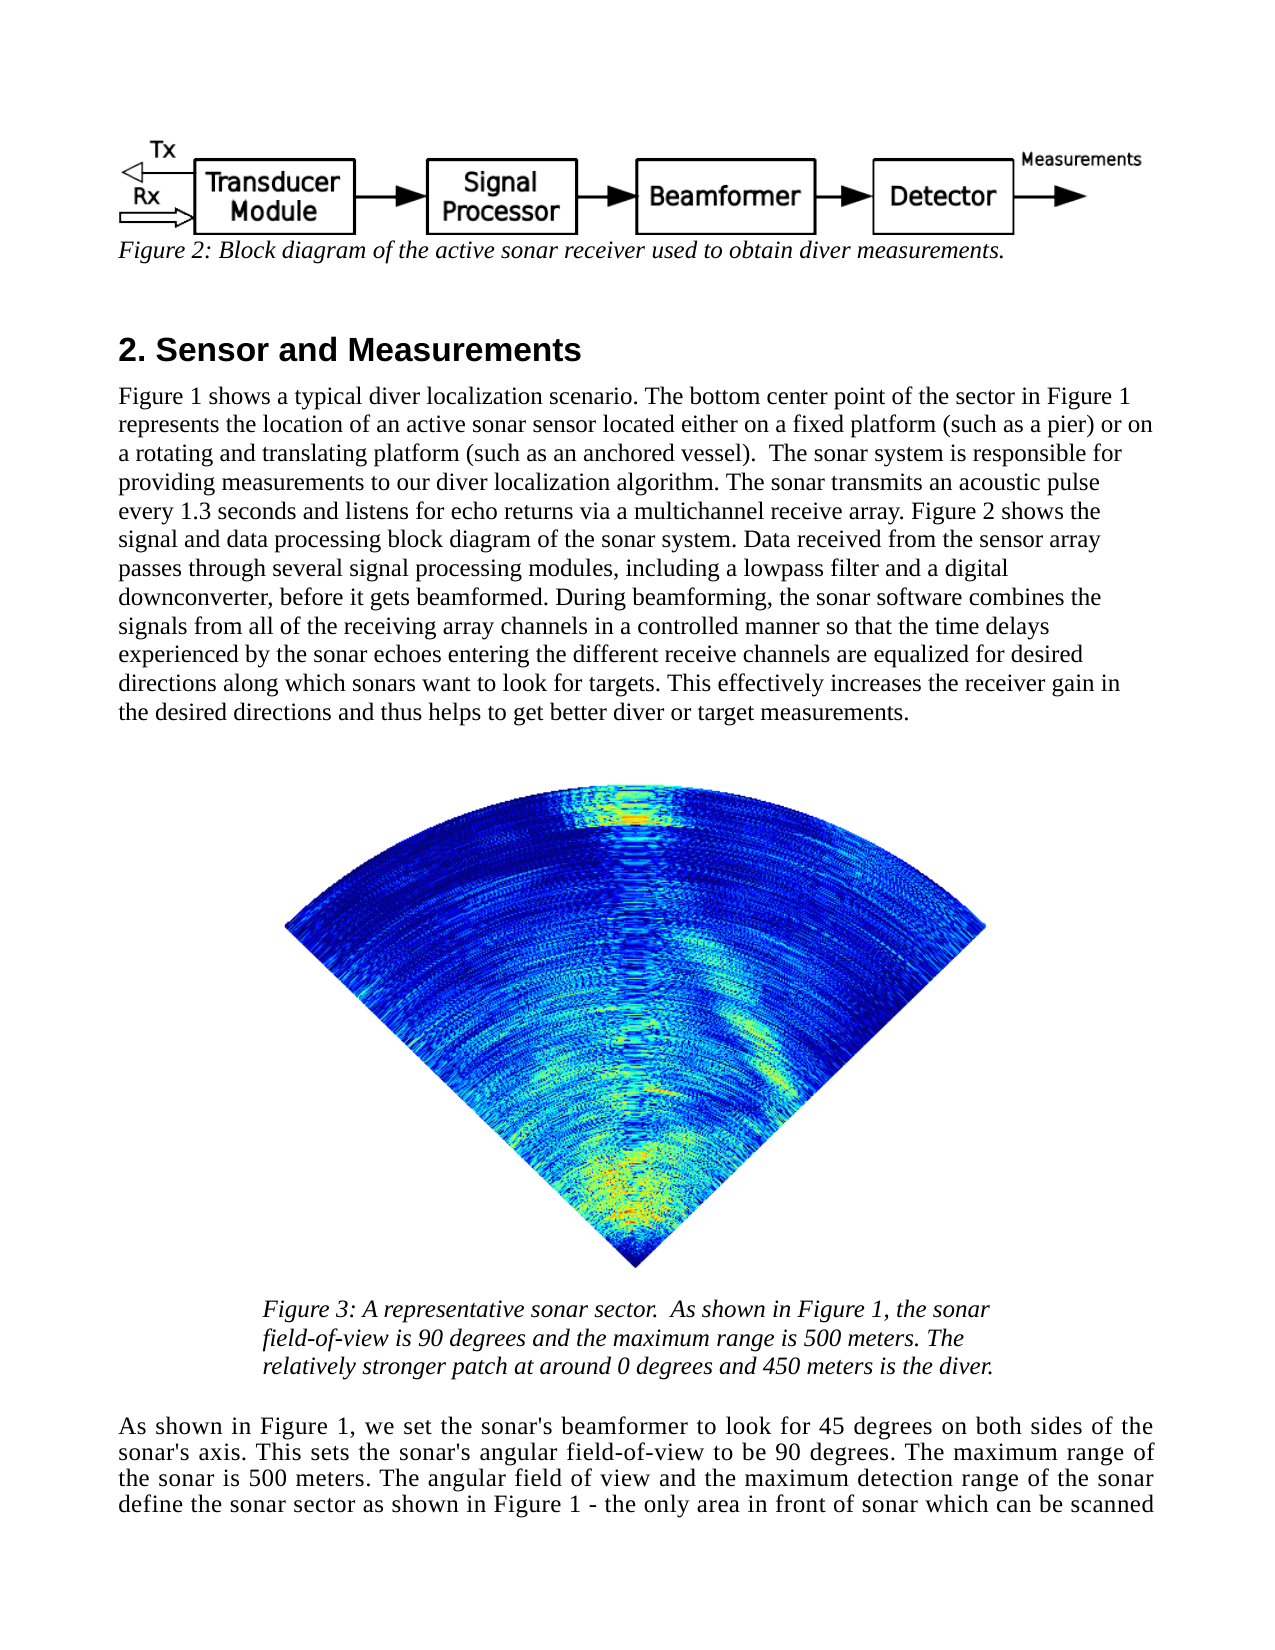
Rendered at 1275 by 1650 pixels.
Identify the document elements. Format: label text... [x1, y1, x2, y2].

text Figure 3: A representative sonar sector. As shown in Figure 1, the sonar field-of-view is 90 degrees and the maximum range is 500 meters. The relatively stronger patch at around 0 degrees and 450 meters is the diver. [262, 1294, 1012, 1380]
subtitle 2. Sensor and Measurements [118, 330, 1157, 368]
text As shown in Figure 1, we set the sonar's beamformer to look for 45 degrees on both sides of the sonar's axis. This sets the sonar's angular field-of-view to be 90 degrees. The maximum range of the sonar is 500 meters. The angular field of view and the maximum detection range of the sonar define the sonar sector as shown in Figure 1 - the only area in front of sonar which can be scanned [118, 1411, 1157, 1518]
picture [118, 130, 1157, 235]
picture [262, 750, 1013, 1294]
text Figure 2: Block diagram of the active sonar receiver used to obtain diver measurements. [118, 235, 1157, 263]
text Figure 1 shows a typical diver localization scenario. The bottom center point of the sector in Figure 1 represents the location of an active sonar sensor located either on a fixed platform (such as a pier) or on a rotating and translating platform (such as an anchored vessel). The sonar system is responsible for providing measurements to our diver localization algorithm. The sonar transmits an acoustic pulse every 1.3 seconds and listens for echo returns via a multichannel receive array. Figure 2 shows the signal and data processing block diagram of the sonar system. Data received from the sensor array passes through several signal processing modules, including a lowpass filter and a digital downconverter, before it gets beamformed. During beamforming, the sonar software combines the signals from all of the receiving array channels in a controlled manner so that the time delays experienced by the sonar echoes entering the different receive channels are equalized for desired directions along which sonars want to look for targets. This effectively increases the receiver gain in the desired directions and thus helps to get better diver or target measurements. [118, 381, 1157, 726]
